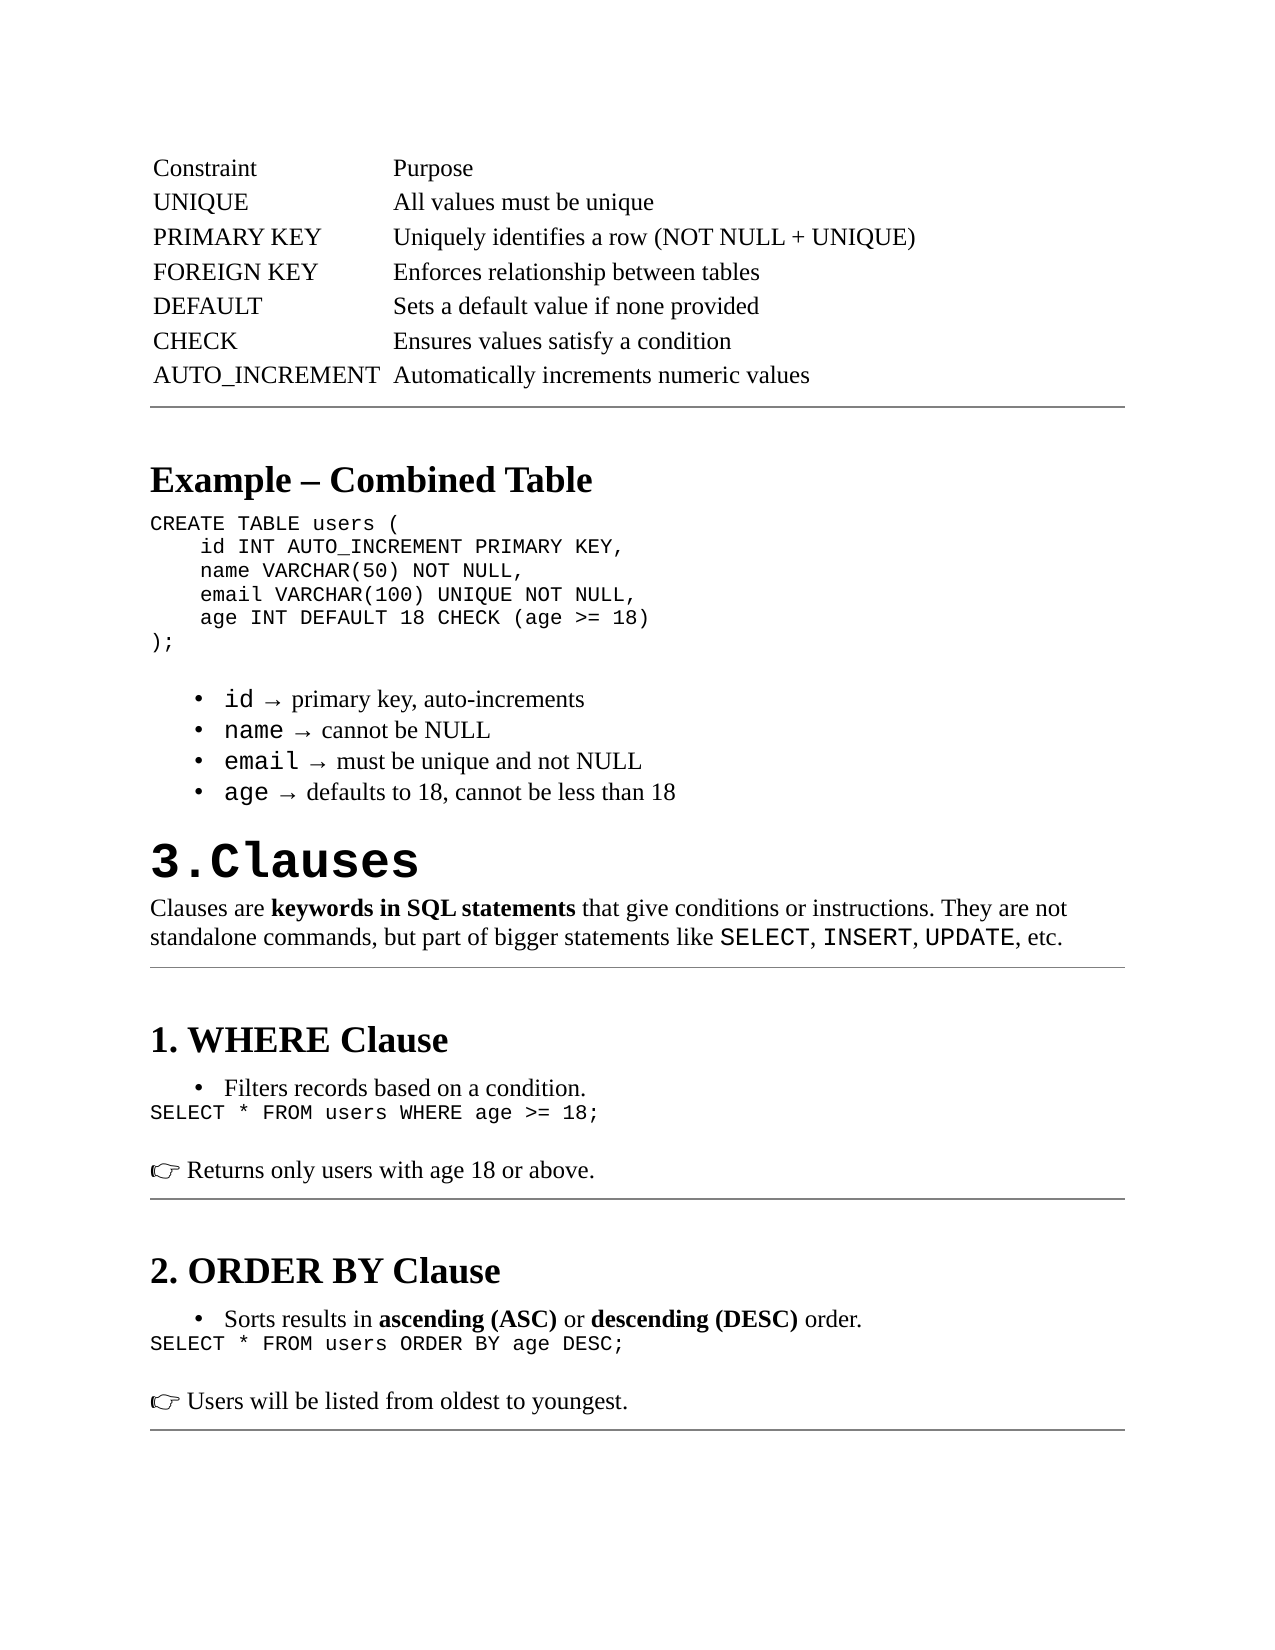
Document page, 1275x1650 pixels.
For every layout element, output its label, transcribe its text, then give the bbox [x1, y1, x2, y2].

text id INT AUTO_INCREMENT PRIMARY KEY, [150, 536, 1125, 560]
table_cell DEFAULT [150, 288, 390, 323]
text CREATE TABLE users ( [150, 513, 1125, 536]
text 👉 Returns only users with age 18 or above. [150, 1155, 1125, 1184]
text email VARCHAR(100) UNIQUE NOT NULL, [150, 584, 1125, 607]
table_cell Ensures values satisfy a condition [390, 323, 930, 357]
list Filters records based on a condition. [194, 1073, 1125, 1102]
table_cell AUTO_INCREMENT [150, 358, 390, 392]
list name → cannot be NULL [194, 715, 1125, 746]
list age → defaults to 18, cannot be less than 18 [194, 777, 1125, 807]
subtitle 2. ORDER BY Clause [150, 1249, 1125, 1292]
text ); [150, 631, 1125, 655]
subtitle Example – Combined Table [150, 457, 1125, 500]
table_cell All values must be unique [390, 185, 930, 219]
table_cell Automatically increments numeric values [390, 358, 930, 392]
table_cell PRIMARY KEY [150, 219, 390, 254]
text SELECT * FROM users ORDER BY age DESC; [150, 1333, 1125, 1357]
table_header Purpose [390, 150, 930, 184]
list Sorts results in ascending (ASC) or descending (DESC) order. [194, 1304, 1125, 1333]
table_header Constraint [150, 150, 390, 184]
text SELECT * FROM users WHERE age >= 18; [150, 1102, 1125, 1126]
text age INT DEFAULT 18 CHECK (age >= 18) [150, 607, 1125, 631]
table_cell Sets a default value if none provided [390, 288, 930, 323]
table_cell CHECK [150, 323, 390, 357]
text 3.Clauses [150, 836, 1125, 893]
list email → must be unique and not NULL [194, 746, 1125, 777]
table_cell FOREIGN KEY [150, 254, 390, 288]
table_cell UNIQUE [150, 185, 390, 219]
text Clauses are keywords in SQL statements that give conditions or instructions. They are not standalone commands, but part of bigger statements like SELECT, INSERT, UPDATE, etc. [150, 893, 1125, 952]
text 👉 Users will be listed from oldest to youngest. [150, 1386, 1125, 1415]
subtitle 1. WHERE Clause [150, 1018, 1125, 1061]
table_cell Enforces relationship between tables [390, 254, 930, 288]
text name VARCHAR(50) NOT NULL, [150, 560, 1125, 584]
list id → primary key, auto-increments [194, 684, 1125, 715]
table_cell Uniquely identifies a row (NOT NULL + UNIQUE) [390, 219, 930, 254]
